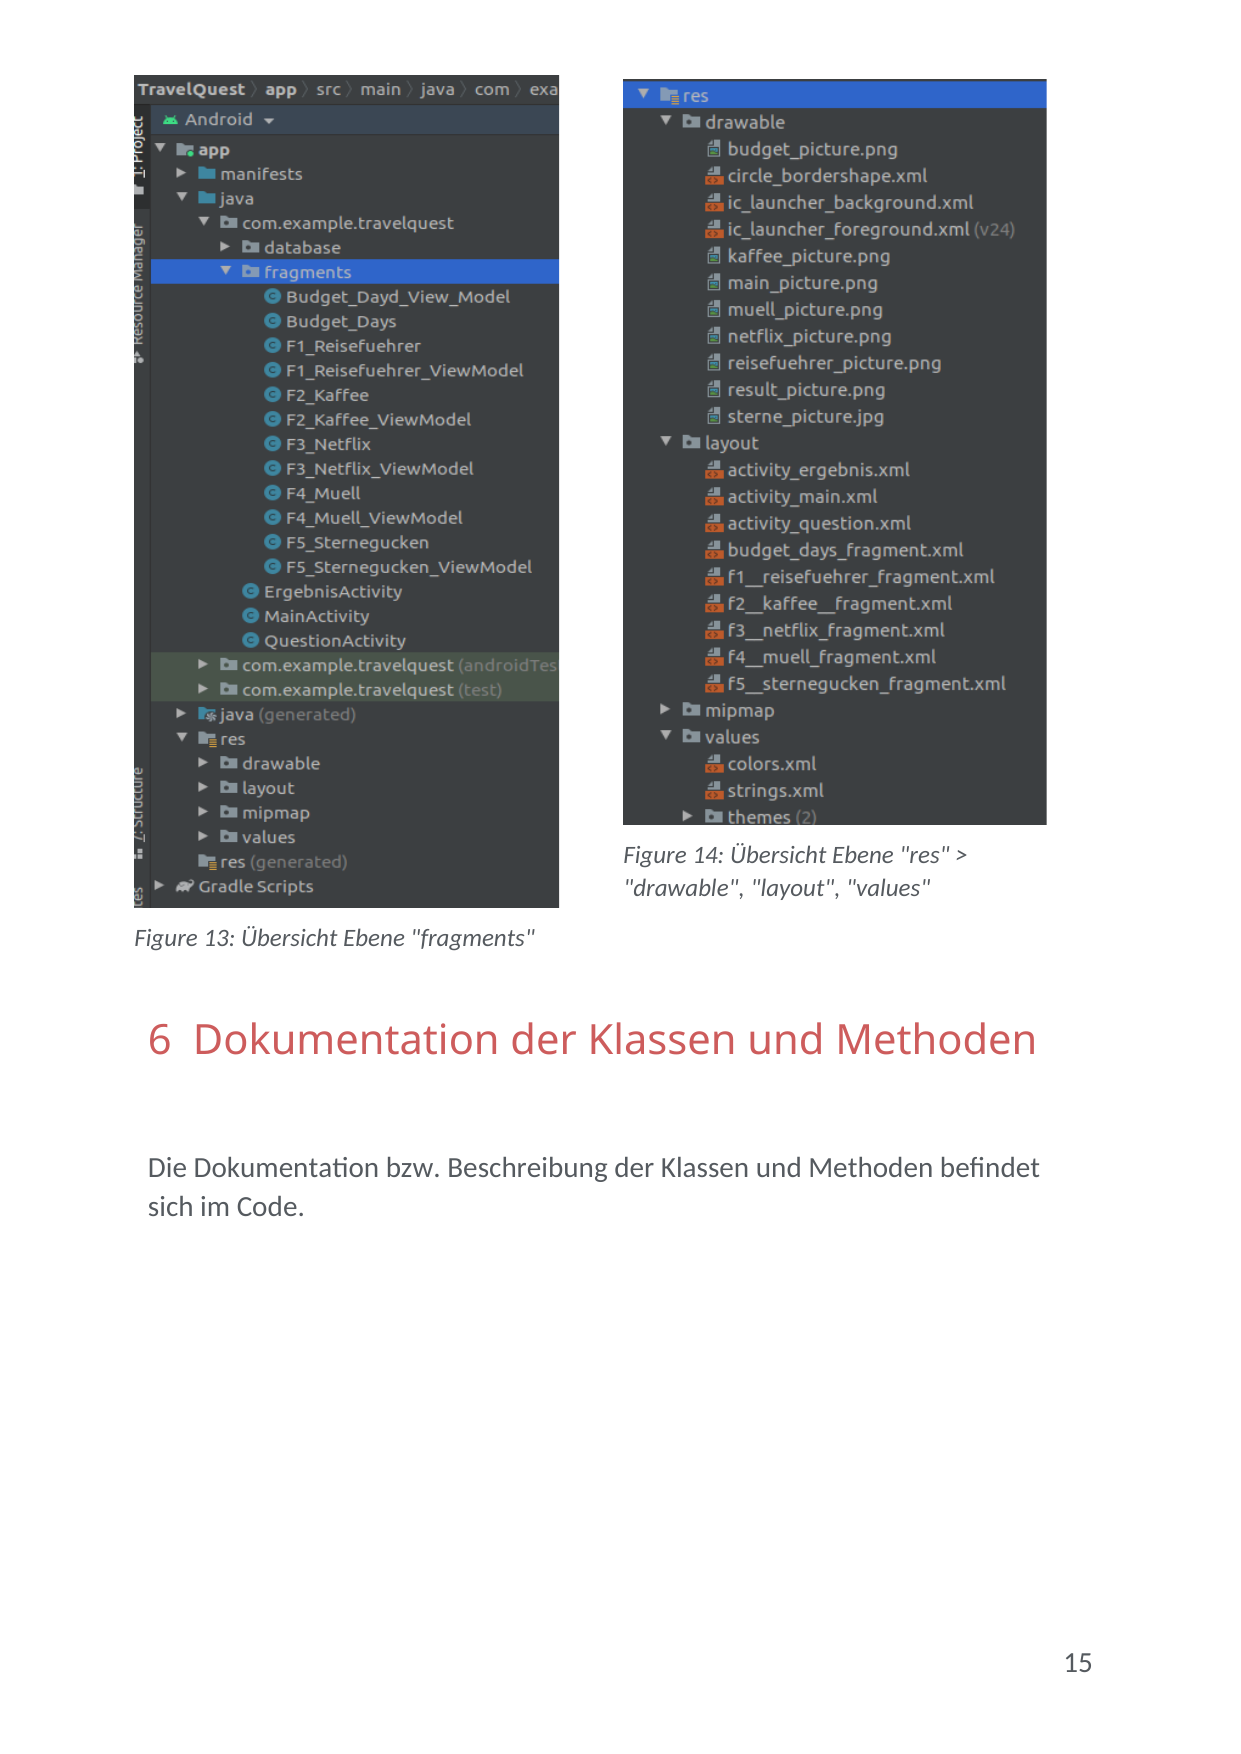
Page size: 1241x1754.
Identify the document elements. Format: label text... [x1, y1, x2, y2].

picture [134, 75, 560, 908]
list Figure 13: Übersicht Ebene "fragments" [134, 908, 559, 953]
subtitle Dokumentation der Klassen und Methoden [134, 63, 1093, 1067]
picture [623, 79, 1047, 825]
text Die Dokumentation bzw. Beschreibung der Klassen und Methoden befindet sich im Code. [148, 1149, 1093, 1223]
list Figure 14: Übersicht Ebene "res" > "drawable", "layout", "values" [623, 825, 1047, 903]
